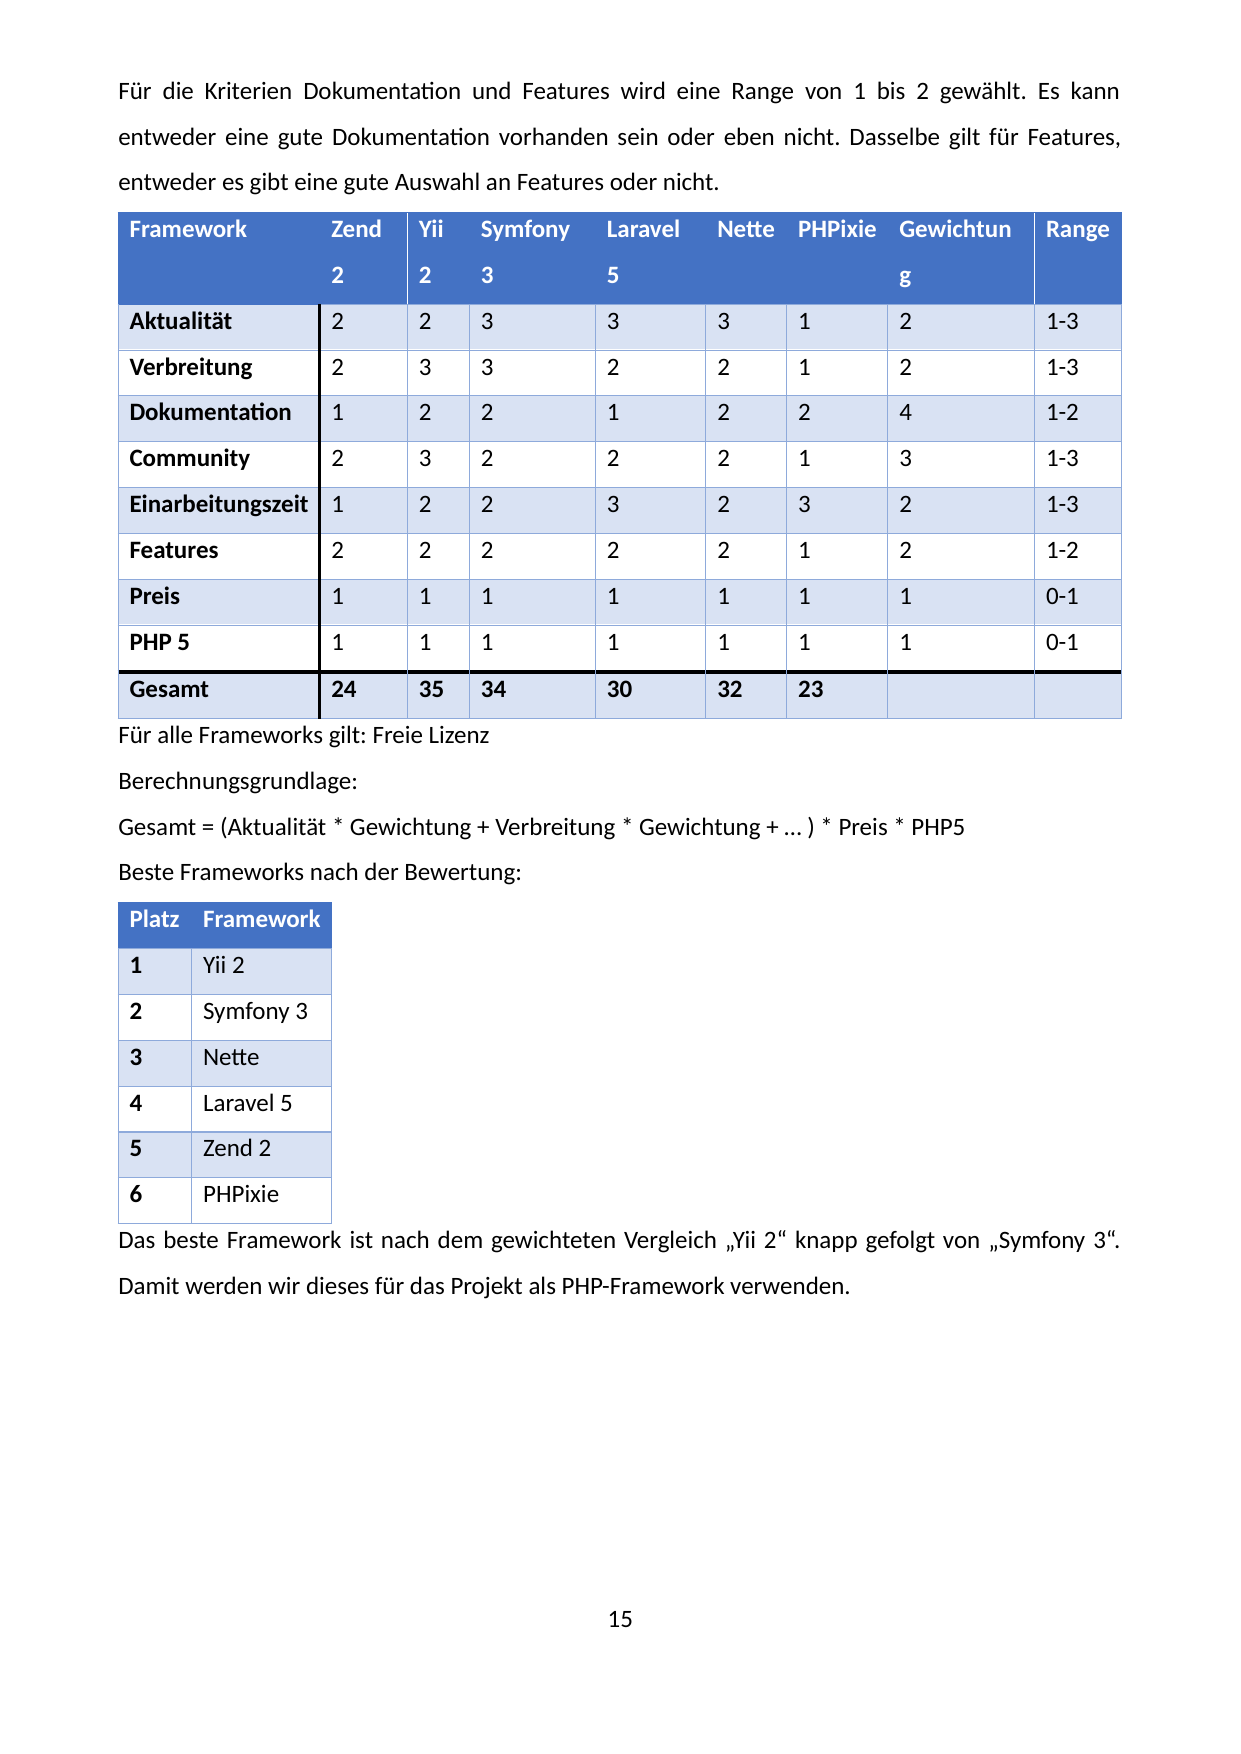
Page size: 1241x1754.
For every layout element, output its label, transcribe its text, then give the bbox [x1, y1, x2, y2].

table_cell 2 [408, 305, 469, 349]
table_cell 1-3 [1035, 351, 1121, 395]
table_cell Dokumentation [119, 396, 318, 441]
table_cell 3 [470, 351, 595, 395]
table_cell 2 [470, 396, 595, 441]
table_cell 2 [787, 396, 887, 441]
table_header Framework [192, 903, 331, 948]
text Das beste Framework ist nach dem gewichteten Vergleich „Yii 2“ knapp gefolgt von „Symfony 3“. Damit werden wir dieses für das Projekt als PHP-Framework verwenden. [118, 1224, 1122, 1300]
table_cell Symfony 3 [192, 995, 331, 1040]
table_cell 1 [470, 580, 595, 624]
table_cell 2 [321, 305, 407, 349]
table_cell [1035, 674, 1121, 718]
text Für alle Frameworks gilt: Freie Lizenz [118, 719, 1122, 750]
table_cell 2 [119, 995, 191, 1040]
table_cell 1 [596, 396, 705, 441]
table_cell 2 [888, 305, 1034, 349]
table_cell PHPixie [192, 1178, 331, 1223]
table_cell 2 [470, 442, 595, 487]
table_cell 1 [321, 626, 407, 670]
table_cell 2 [888, 351, 1034, 395]
table_cell 1 [787, 305, 887, 349]
table_cell 0-1 [1035, 626, 1121, 670]
table_cell 2 [470, 488, 595, 533]
table_cell 2 [408, 534, 469, 579]
table_cell 30 [596, 674, 705, 718]
table_cell 3 [596, 305, 705, 349]
table_header PHPixie [787, 213, 888, 304]
text Für die Kriterien Dokumentation und Features wird eine Range von 1 bis 2 gewählt. Es kann entweder eine gute Dokumentation vorhanden sein oder eben nicht. Dasselbe gilt für Features, entweder es gibt eine gute Auswahl an Features oder nicht. [118, 75, 1122, 197]
table_cell PHP 5 [119, 626, 318, 670]
table_cell 1 [408, 626, 469, 670]
table_cell 2 [321, 442, 407, 487]
table_cell 34 [470, 674, 595, 718]
table_header Platz [119, 903, 192, 948]
table_cell 1-3 [1035, 488, 1121, 533]
table_cell 1 [888, 580, 1034, 624]
table_cell 2 [321, 351, 407, 395]
table_cell 0-1 [1035, 580, 1121, 624]
table_cell Gesamt [119, 674, 318, 718]
table_cell 2 [706, 488, 786, 533]
table_cell 2 [596, 442, 705, 487]
table_cell [888, 674, 1034, 718]
table_cell 1 [321, 396, 407, 441]
table_cell 2 [706, 442, 786, 487]
table_cell 2 [321, 534, 407, 579]
table_cell 5 [119, 1133, 191, 1177]
table_cell Features [119, 534, 318, 579]
table_header Yii 2 [408, 213, 469, 304]
table_cell 3 [408, 442, 469, 487]
table_cell Zend 2 [192, 1133, 331, 1177]
table_cell 1-3 [1035, 305, 1121, 349]
table_cell 35 [408, 674, 469, 718]
table_cell 1 [596, 580, 705, 624]
table_header Gewichtung [888, 213, 1034, 304]
table_cell 1 [321, 488, 407, 533]
table_cell 6 [119, 1178, 191, 1223]
table_cell 2 [888, 534, 1034, 579]
text Beste Frameworks nach der Bewertung: [118, 857, 1122, 887]
table_cell 1 [888, 626, 1034, 670]
table_cell 3 [408, 351, 469, 395]
table_cell 1 [787, 626, 887, 670]
table_cell 3 [596, 488, 705, 533]
table_cell 1-2 [1035, 534, 1121, 579]
table_cell 1 [706, 580, 786, 624]
table_cell 2 [596, 351, 705, 395]
table_cell 1 [596, 626, 705, 670]
table_cell 23 [787, 674, 887, 718]
table_cell 2 [408, 488, 469, 533]
table_cell 3 [470, 305, 595, 349]
table_header Nette [706, 213, 787, 304]
table_header Symfony 3 [469, 213, 595, 304]
table_cell 2 [596, 534, 705, 579]
table_cell 2 [706, 534, 786, 579]
table_cell 1 [408, 580, 469, 624]
table_cell 3 [787, 488, 887, 533]
table_cell 1-2 [1035, 396, 1121, 441]
table_header Framework [119, 213, 320, 304]
table_cell Nette [192, 1041, 331, 1086]
text Berechnungsgrundlage: [118, 765, 1122, 796]
table_cell 4 [119, 1087, 191, 1131]
table_cell 1 [470, 626, 595, 670]
table_header Zend 2 [320, 213, 407, 304]
table_cell 3 [119, 1041, 191, 1086]
table_cell 2 [888, 488, 1034, 533]
text Gesamt = (Aktualität * Gewichtung + Verbreitung * Gewichtung + … ) * Preis * PHP5 [118, 811, 1122, 841]
table_cell Laravel 5 [192, 1087, 331, 1131]
table_cell Einarbeitungszeit [119, 488, 318, 533]
table_cell 2 [408, 396, 469, 441]
table_cell 1 [787, 351, 887, 395]
table_header Laravel 5 [595, 213, 706, 304]
table_cell 1 [787, 580, 887, 624]
table_cell 1-3 [1035, 442, 1121, 487]
table_header Range [1035, 213, 1121, 304]
table_cell 1 [787, 534, 887, 579]
table_cell 1 [321, 580, 407, 624]
table_cell 1 [787, 442, 887, 487]
table_cell Yii 2 [192, 949, 331, 994]
table_cell Preis [119, 580, 318, 624]
table_cell 1 [706, 626, 786, 670]
table_cell 32 [706, 674, 786, 718]
table_cell 3 [888, 442, 1034, 487]
table_cell 3 [706, 305, 786, 349]
table_cell Verbreitung [119, 351, 318, 395]
table_cell 4 [888, 396, 1034, 441]
table_cell 24 [321, 674, 407, 718]
table_cell 2 [706, 351, 786, 395]
table_cell 1 [119, 949, 191, 994]
table_cell 2 [470, 534, 595, 579]
table_cell Community [119, 442, 318, 487]
table_cell Aktualität [119, 305, 318, 349]
table_cell 2 [706, 396, 786, 441]
